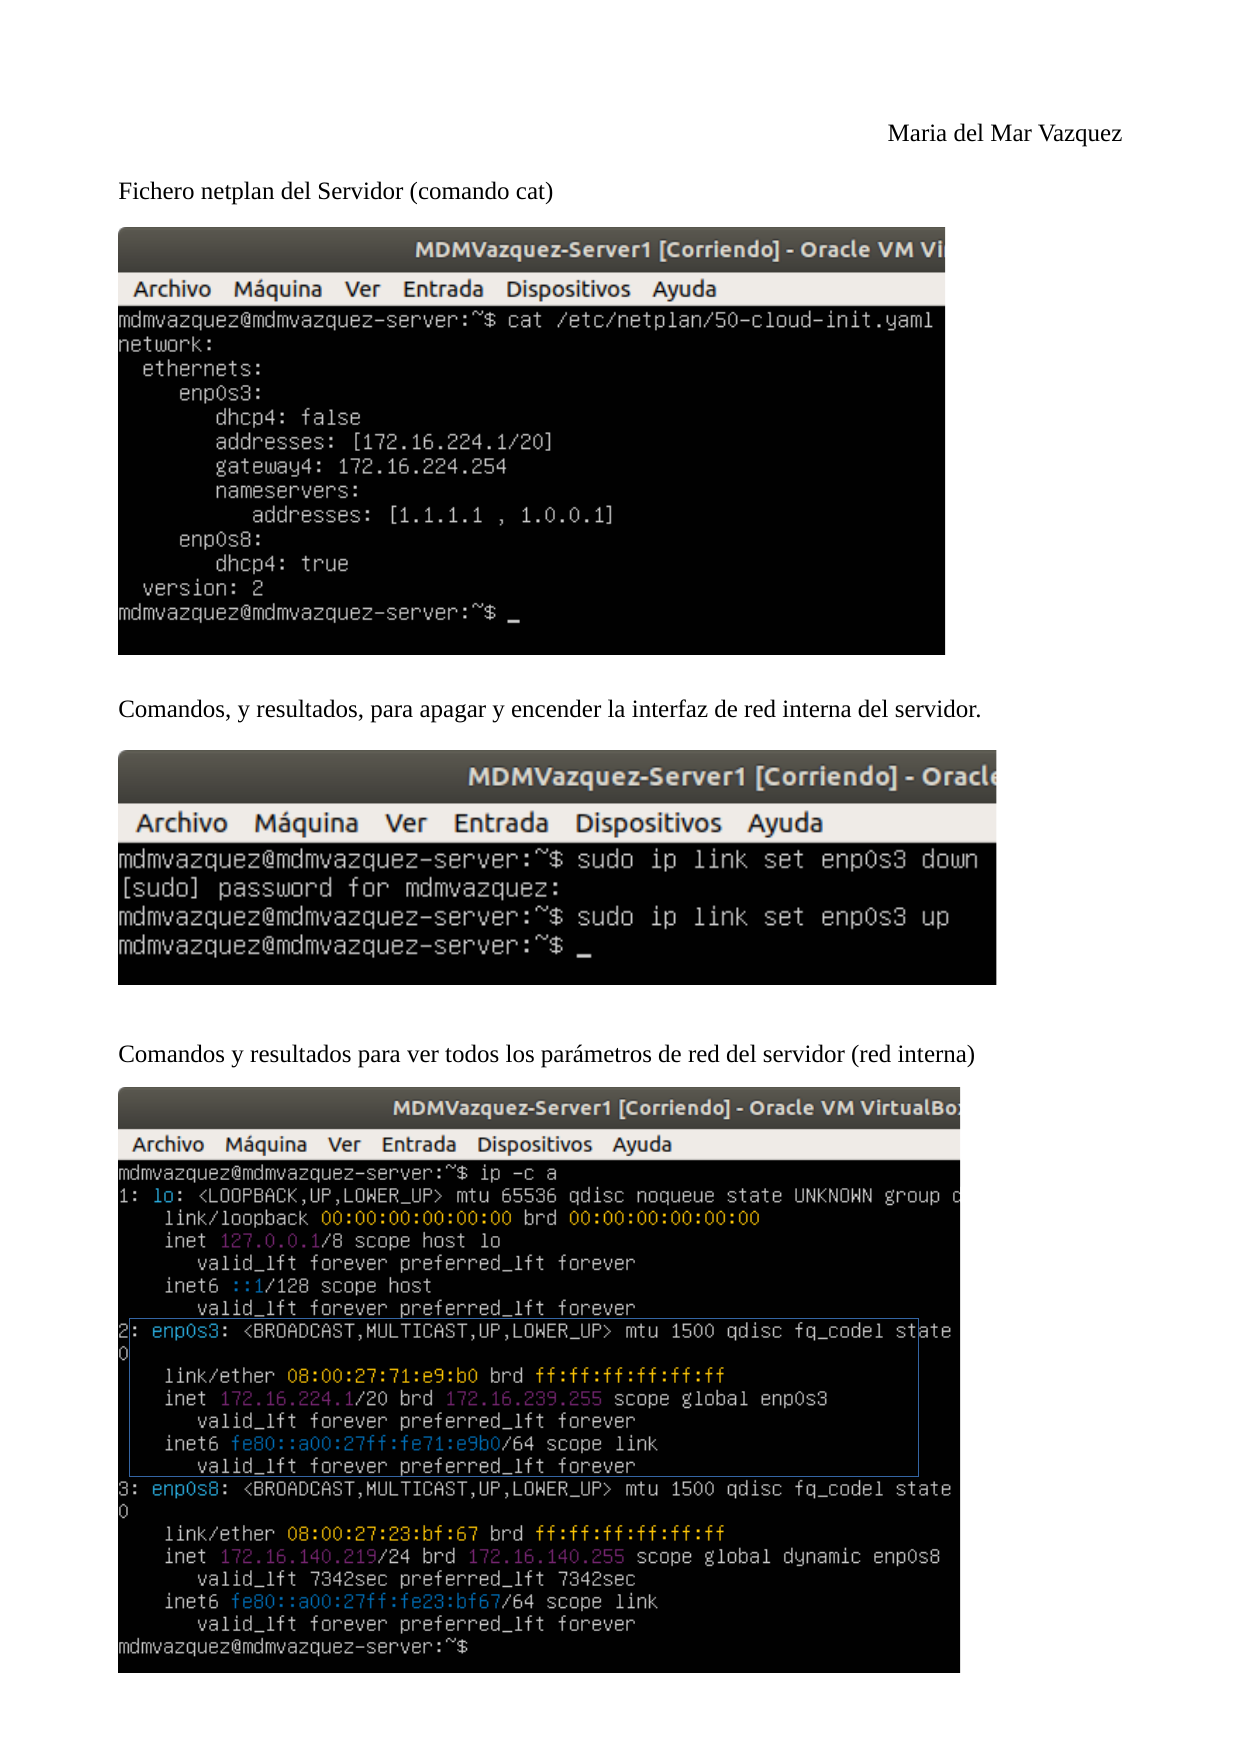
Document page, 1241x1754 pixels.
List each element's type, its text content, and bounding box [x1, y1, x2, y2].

text Comandos y resultados para ver todos los parámetros de red del servidor (red interna) [118, 1039, 1122, 1068]
text Fichero netplan del Servidor (comando cat) [118, 176, 1122, 205]
text Comandos, y resultados, para apagar y encender la interfaz de red interna del servidor. [118, 694, 1122, 723]
picture [118, 227, 945, 655]
picture [118, 1087, 961, 1673]
